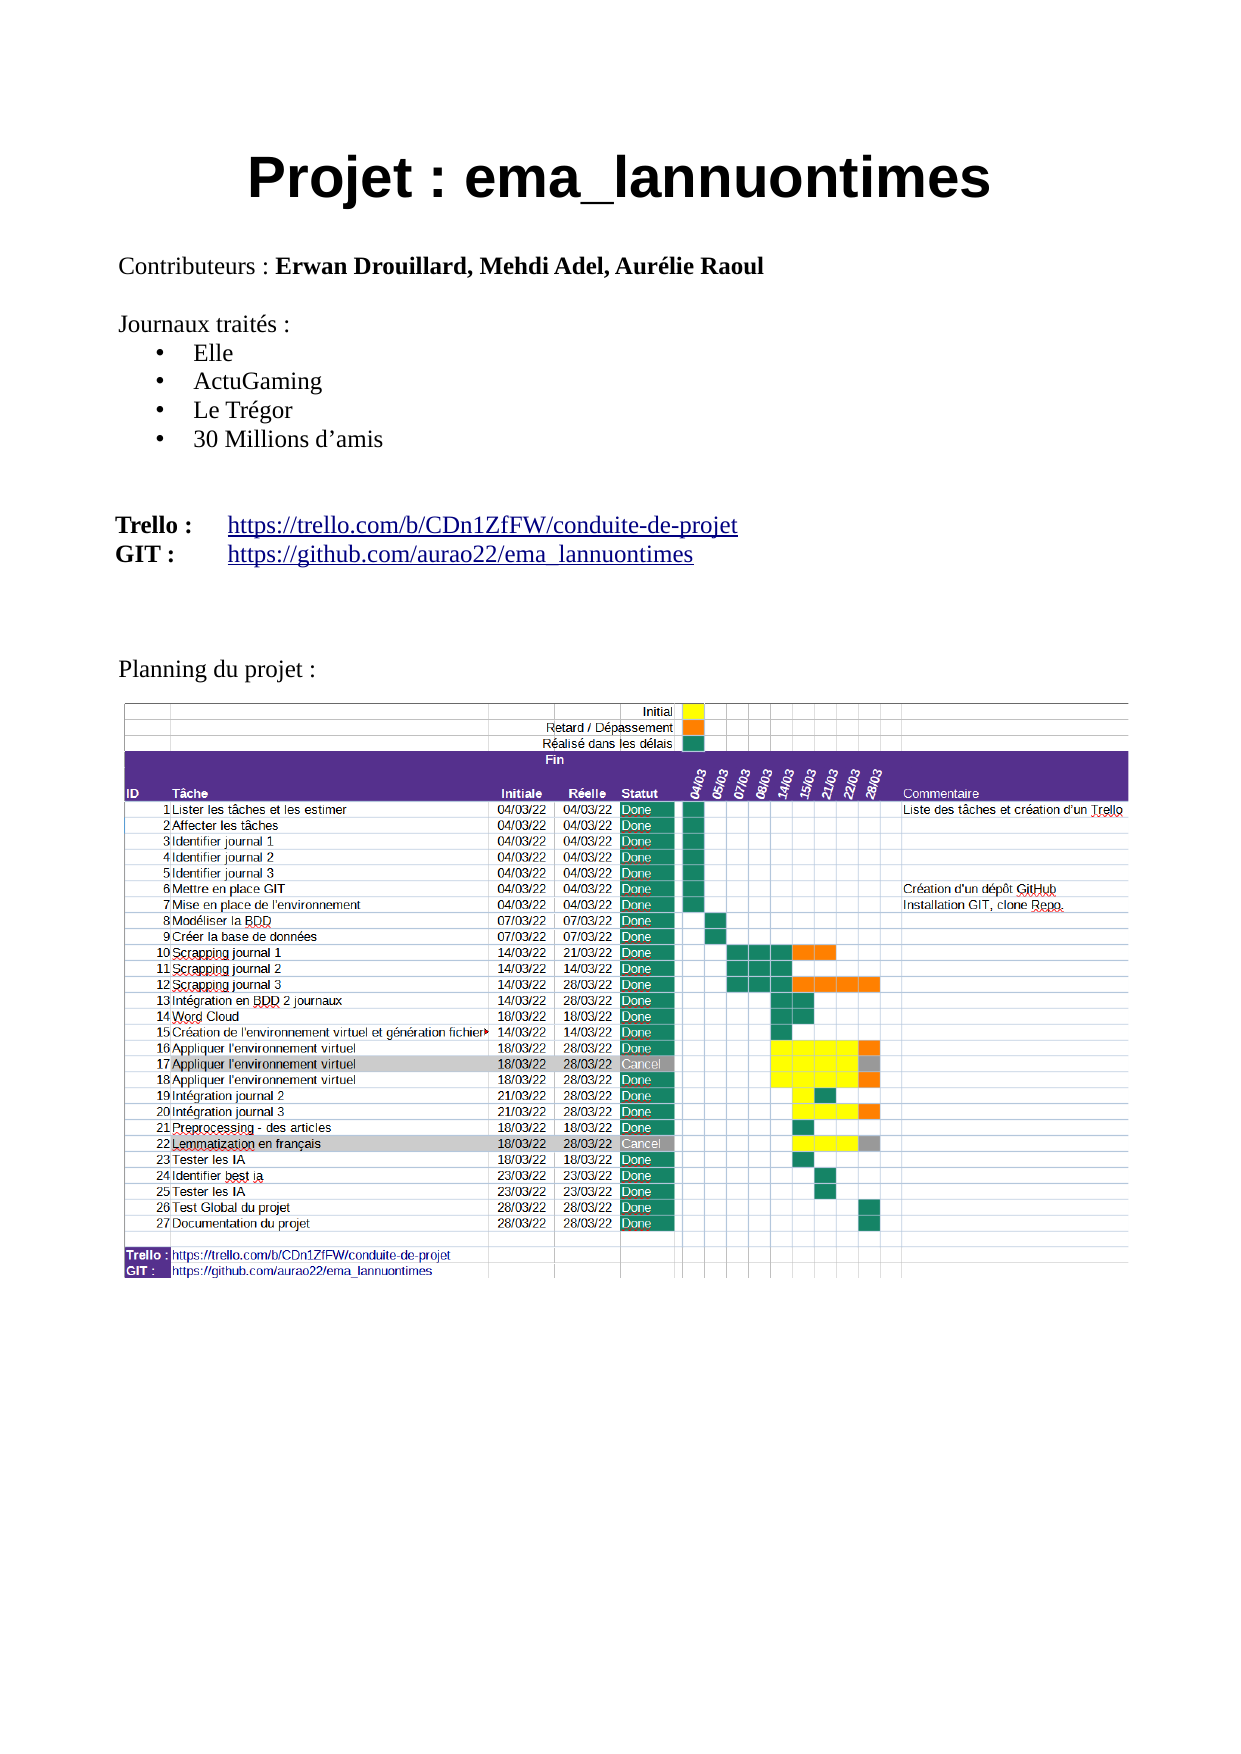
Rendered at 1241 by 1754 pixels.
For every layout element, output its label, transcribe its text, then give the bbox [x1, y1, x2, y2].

list Le Trégor [156, 395, 1122, 424]
text Journaux traités : [118, 309, 1122, 338]
text Planning du projet : [118, 654, 1122, 683]
table_cell GIT : [112, 539, 224, 568]
title Projet : ema_lannuontimes [118, 143, 1122, 210]
text Contributeurs : Erwan Drouillard, Mehdi Adel, Aurélie Raoul [118, 251, 1122, 280]
list Elle [156, 338, 1122, 366]
list ActuGaming [156, 366, 1122, 395]
table_cell https://github.com/aurao22/ema_lannuontimes [224, 539, 879, 568]
table_cell [112, 568, 224, 596]
table_header https://trello.com/b/CDn1ZfFW/conduite-de-projet [224, 510, 879, 539]
picture [124, 702, 1129, 1278]
table_header Trello : [112, 510, 224, 539]
table_cell [224, 568, 879, 596]
list 30 Millions d’amis [156, 424, 1122, 453]
